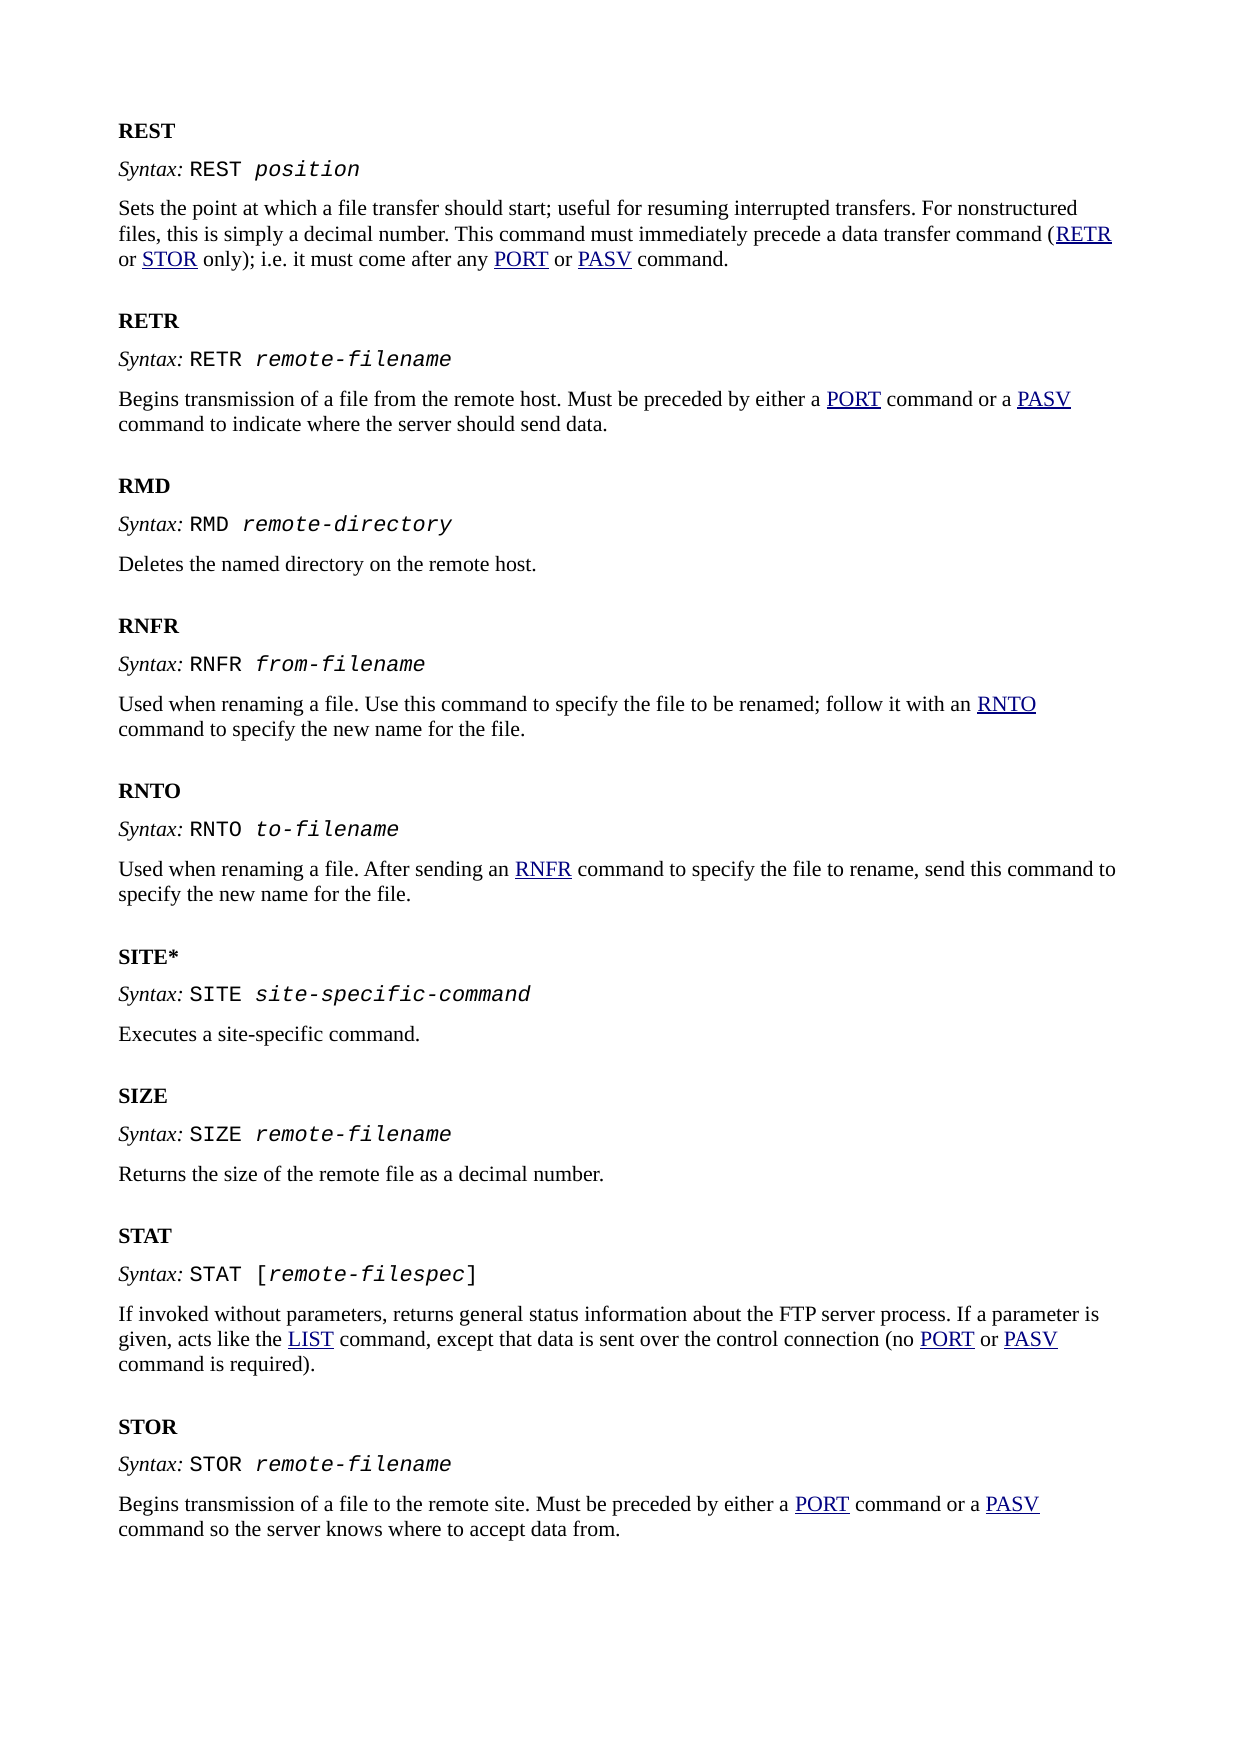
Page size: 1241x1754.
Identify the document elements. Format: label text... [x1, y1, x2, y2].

text Syntax: REST position [118, 156, 1122, 183]
subtitle RMD [118, 473, 1122, 499]
subtitle STAT [118, 1223, 1122, 1249]
subtitle RNFR [118, 613, 1122, 639]
subtitle STOR [118, 1414, 1122, 1439]
subtitle SITE* [118, 944, 1122, 969]
text Returns the size of the remote file as a decimal number. [118, 1161, 1122, 1186]
text Syntax: RETR remote-filename [118, 346, 1122, 373]
text If invoked without parameters, returns general status information about the FTP server process. If a parameter is given, acts like the LIST command, except that data is sent over the control connection (no PORT or PASV command is required). [118, 1301, 1122, 1376]
subtitle SIZE [118, 1083, 1122, 1109]
subtitle RETR [118, 308, 1122, 334]
text Used when renaming a file. After sending an RNFR command to specify the file to rename, send this command to specify the new name for the file. [118, 856, 1122, 906]
text Begins transmission of a file to the remote site. Must be preceded by either a PORT command or a PASV command so the server knows where to accept data from. [118, 1491, 1122, 1541]
text Begins transmission of a file from the remote host. Must be preceded by either a PORT command or a PASV command to indicate where the server should send data. [118, 386, 1122, 436]
text Executes a site-specific command. [118, 1021, 1122, 1046]
text Deletes the named directory on the remote host. [118, 551, 1122, 576]
text Syntax: RMD remote-directory [118, 511, 1122, 538]
text Used when renaming a file. Use this command to specify the file to be renamed; follow it with an RNTO command to specify the new name for the file. [118, 691, 1122, 741]
text Sets the point at which a file transfer should start; useful for resuming interrupted transfers. For nonstructured files, this is simply a decimal number. This command must immediately precede a data transfer command (RETR or STOR only); i.e. it must come after any PORT or PASV command. [118, 195, 1122, 271]
text Syntax: SIZE remote-filename [118, 1121, 1122, 1148]
subtitle RNTO [118, 778, 1122, 804]
subtitle REST [118, 118, 1122, 143]
text Syntax: SITE site-specific-command [118, 981, 1122, 1008]
text Syntax: STAT [remote-filespec] [118, 1261, 1122, 1288]
text Syntax: RNFR from-filename [118, 651, 1122, 678]
text Syntax: RNTO to-filename [118, 816, 1122, 843]
text Syntax: STOR remote-filename [118, 1451, 1122, 1478]
